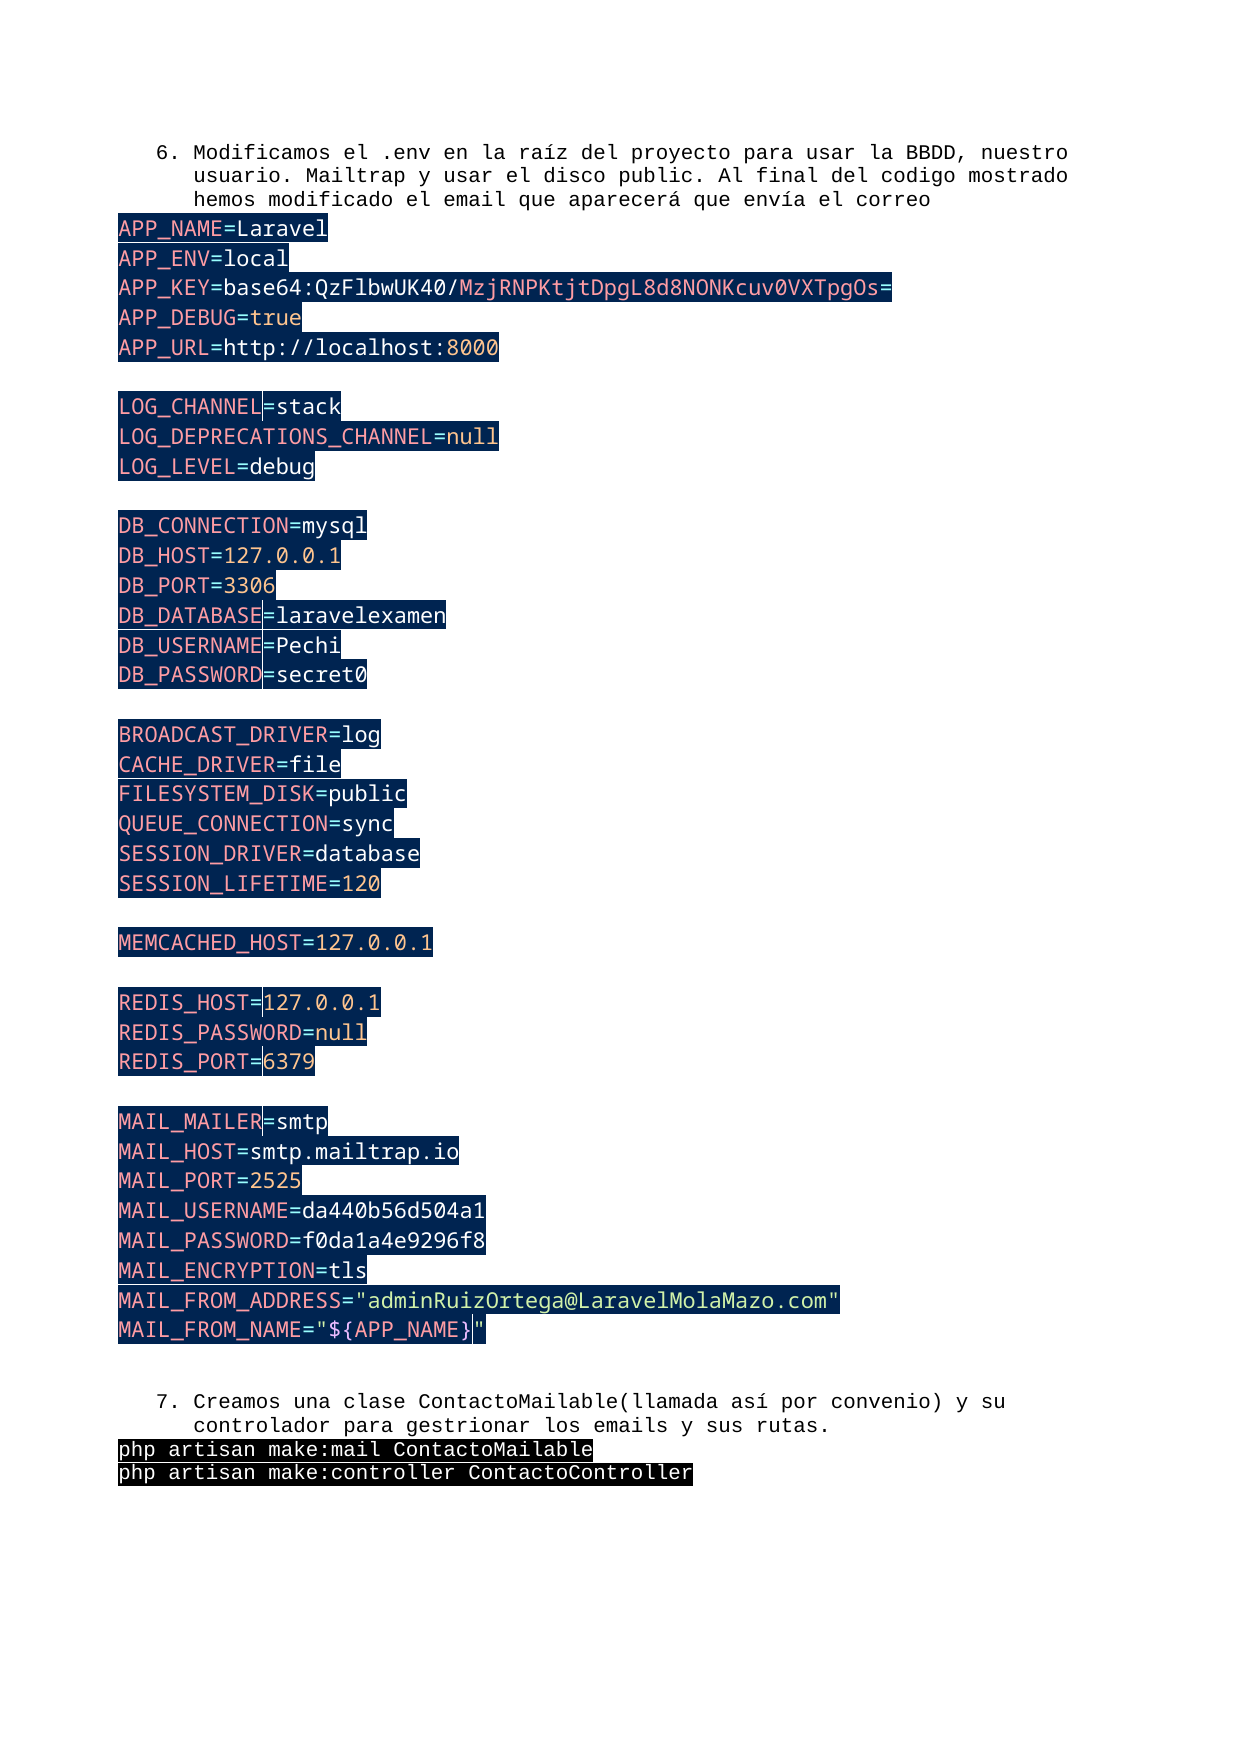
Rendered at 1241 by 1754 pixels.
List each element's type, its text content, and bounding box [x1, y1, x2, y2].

list Creamos una clase ContactoMailable(llamada así por convenio) y su controlador para gestrionar los emails y sus rutas. [156, 1391, 1122, 1439]
text MAIL_HOST=smtp.mailtrap.io [118, 1136, 1122, 1165]
text LOG_CHANNEL=stack [118, 391, 1122, 421]
text QUEUE_CONNECTION=sync [118, 808, 1122, 838]
text APP_ENV=local [118, 242, 1122, 272]
text DB_HOST=127.0.0.1 [118, 540, 1122, 570]
text DB_PASSWORD=secret0 [118, 659, 1122, 689]
text MAIL_PORT=2525 [118, 1165, 1122, 1195]
text php artisan make:mail ContactoMailable [118, 1439, 1122, 1462]
text php artisan make:controller ContactoController [118, 1462, 1122, 1486]
text DB_PORT=3306 [118, 570, 1122, 600]
text DB_DATABASE=laravelexamen [118, 600, 1122, 629]
text MAIL_PASSWORD=f0da1a4e9296f8 [118, 1225, 1122, 1255]
text MAIL_USERNAME=da440b56d504a1 [118, 1195, 1122, 1225]
text DB_CONNECTION=mysql [118, 510, 1122, 540]
text APP_URL=http://localhost:8000 [118, 332, 1122, 362]
text MEMCACHED_HOST=127.0.0.1 [118, 927, 1122, 957]
text MAIL_MAILER=smtp [118, 1106, 1122, 1136]
text MAIL_FROM_NAME="${APP_NAME}" [118, 1314, 1122, 1344]
text REDIS_PASSWORD=null [118, 1017, 1122, 1046]
text REDIS_HOST=127.0.0.1 [118, 987, 1122, 1017]
text APP_KEY=base64:QzFlbwUK40/MzjRNPKtjtDpgL8d8NONKcuv0VXTpgOs= [118, 272, 1122, 302]
text SESSION_DRIVER=database [118, 838, 1122, 868]
text SESSION_LIFETIME=120 [118, 868, 1122, 898]
text APP_DEBUG=true [118, 302, 1122, 332]
text FILESYSTEM_DISK=public [118, 778, 1122, 808]
text BROADCAST_DRIVER=log [118, 719, 1122, 749]
list Modificamos el .env en la raíz del proyecto para usar la BBDD, nuestro usuario. Mailtrap y usar el disco public. Al final del codigo mostrado hemos modificado el email que aparecerá que envía el correo [156, 142, 1122, 213]
text LOG_LEVEL=debug [118, 451, 1122, 481]
text REDIS_PORT=6379 [118, 1046, 1122, 1076]
text DB_USERNAME=Pechi [118, 629, 1122, 659]
text MAIL_FROM_ADDRESS="adminRuizOrtega@LaravelMolaMazo.com" [118, 1284, 1122, 1314]
text APP_NAME=Laravel [118, 213, 1122, 242]
text MAIL_ENCRYPTION=tls [118, 1255, 1122, 1284]
text CACHE_DRIVER=file [118, 749, 1122, 778]
text LOG_DEPRECATIONS_CHANNEL=null [118, 421, 1122, 451]
